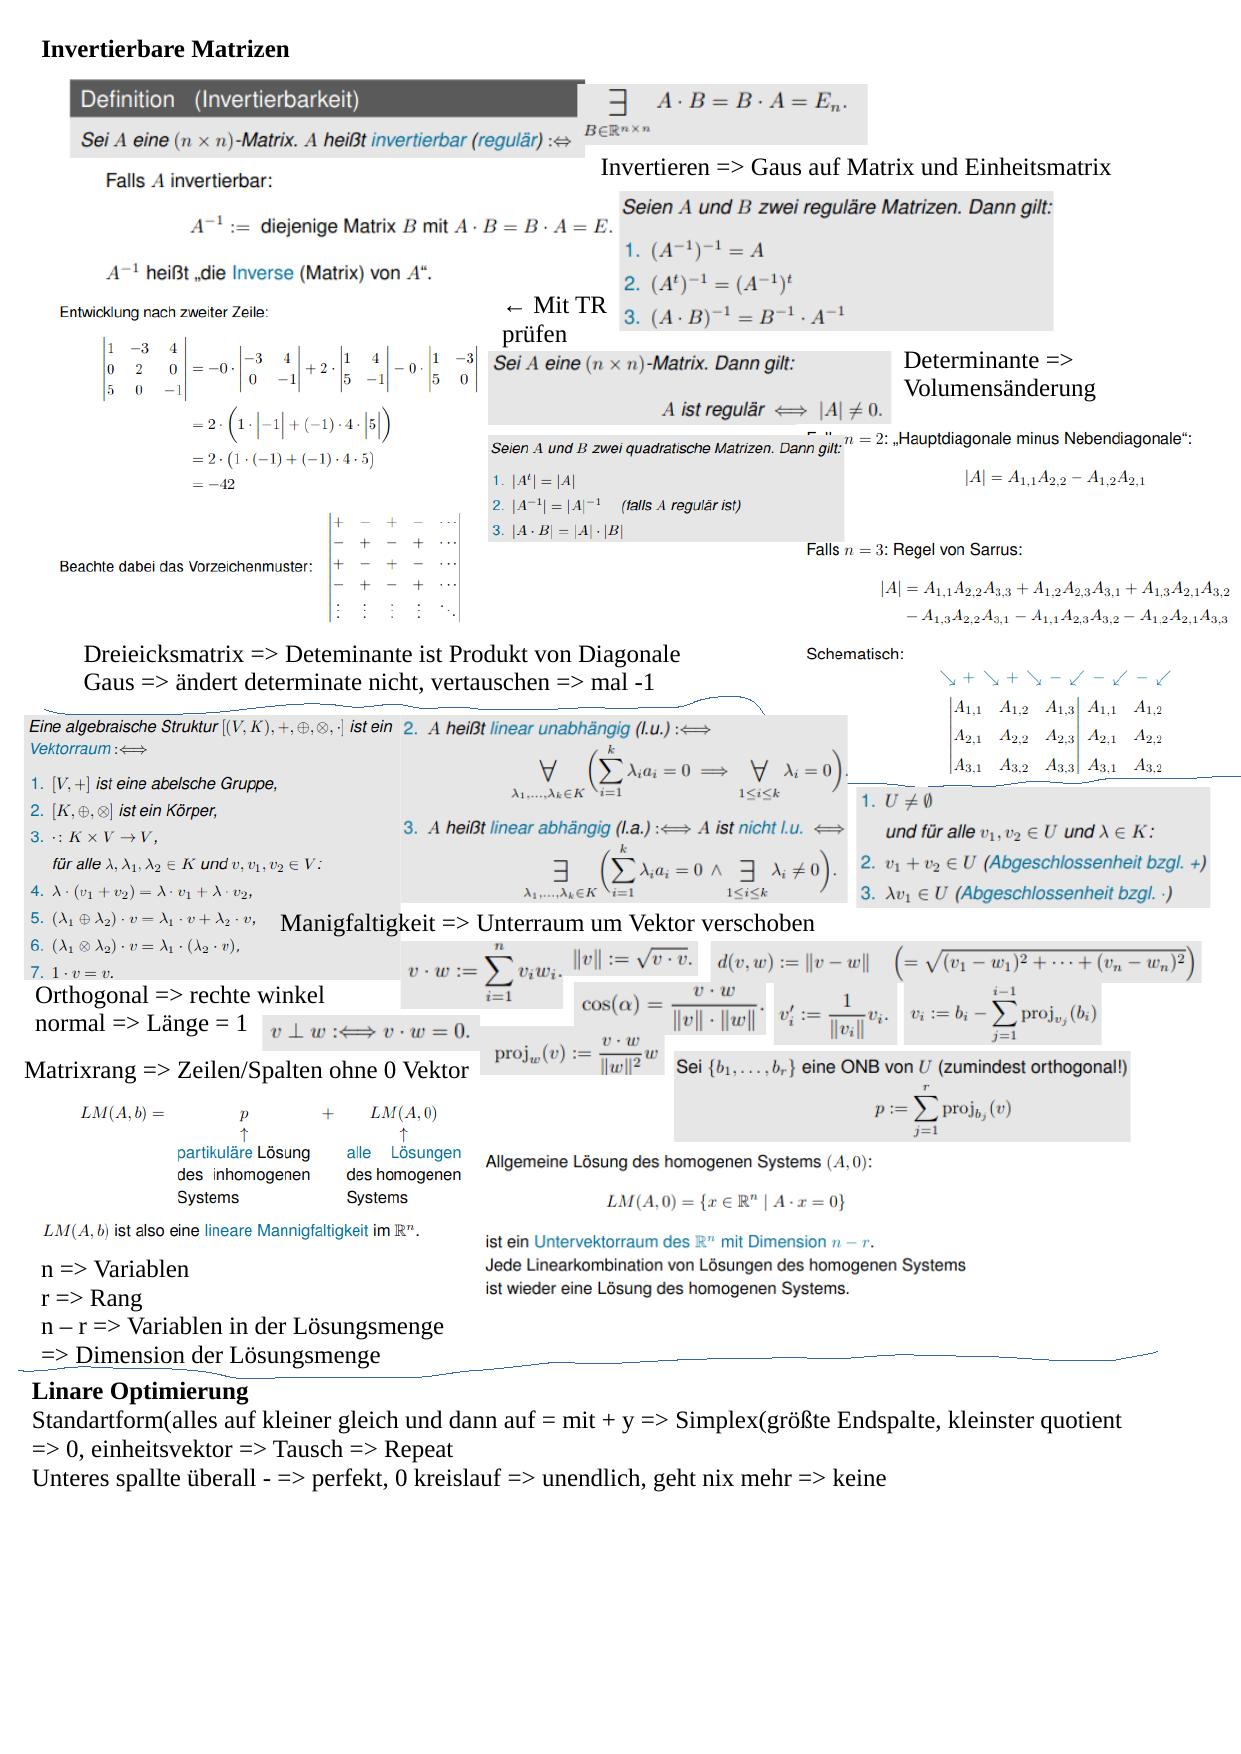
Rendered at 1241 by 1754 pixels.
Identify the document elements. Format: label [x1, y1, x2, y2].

picture [482, 1148, 970, 1300]
picture [96, 165, 1054, 331]
picture [262, 941, 1202, 1075]
picture [23, 297, 1241, 1009]
picture [673, 1051, 1131, 1142]
picture [35, 1088, 465, 1242]
picture [63, 77, 868, 158]
picture [856, 787, 1211, 908]
